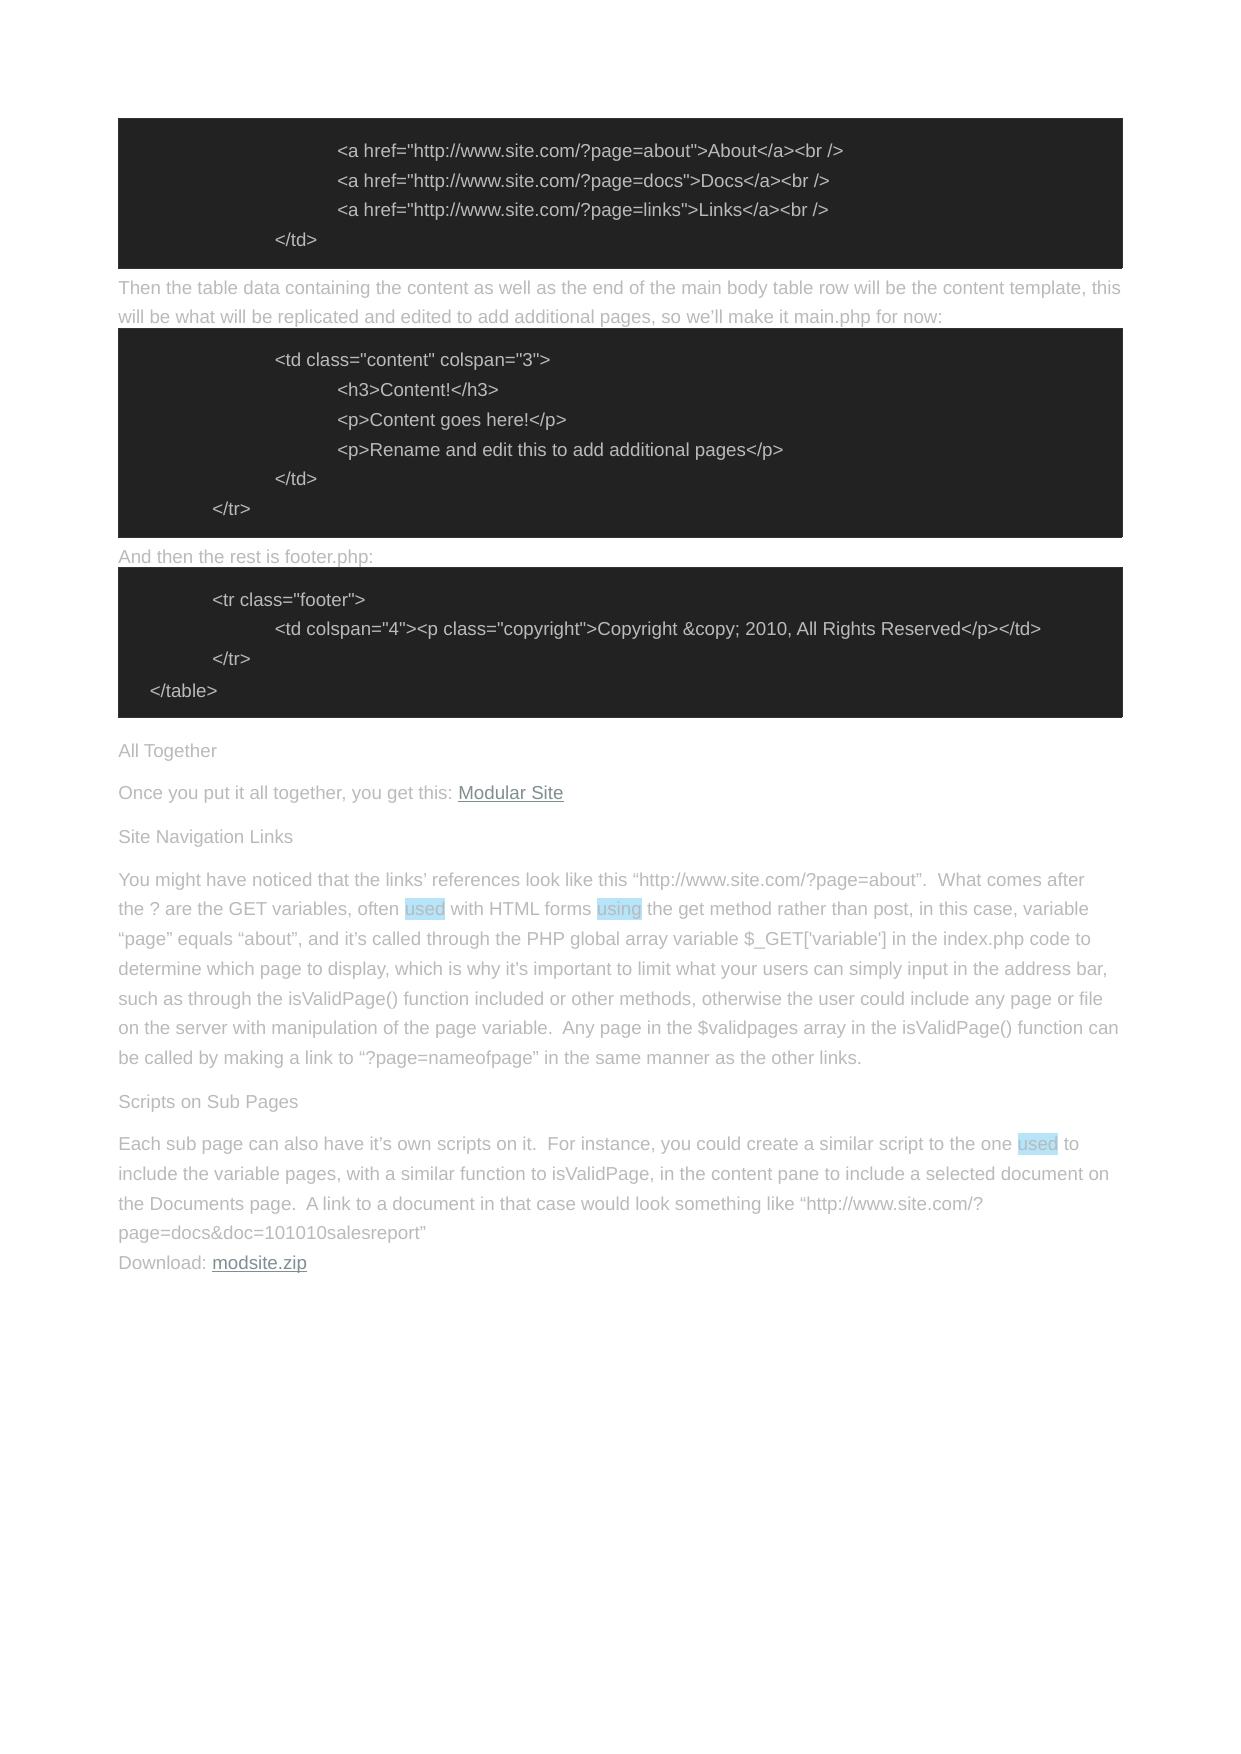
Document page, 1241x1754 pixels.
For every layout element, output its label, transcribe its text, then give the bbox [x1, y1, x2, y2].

text And then the rest is footer.php: [118, 538, 1122, 567]
text You might have noticed that the links’ references look like this “http://www.site.com/?page=about”. What comes after the ? are the GET variables, often used with HTML forms using the get method rather than post, in this case, variable “page” equals “about”, and it’s called through the PHP global array variable $_GET['variable'] in the index.php code to determine which page to display, which is why it’s important to limit what your users can simply input in the address bar, such as through the isValidPage() function included or other methods, otherwise the user could include any page or file on the server with manipulation of the page variable. Any page in the $validpages array in the isValidPage() function can be called by making a link to “?page=nameofpage” in the same manner as the other links. [118, 860, 1122, 1068]
text </tr> [119, 626, 1122, 656]
text <h3>Content!</h3> [119, 357, 1122, 387]
subtitle Site Navigation Links [118, 818, 1122, 848]
text Then the table data containing the content as well as the end of the main body table row will be the content template, this will be what will be replicated and edited to add additional pages, so we’ll make it main.php for now: [118, 269, 1122, 328]
subtitle All Together [118, 732, 1122, 761]
text <td class="content" colspan="3"> [119, 329, 1122, 357]
text Once you put it all together, you get this: Modular Site [118, 774, 1122, 804]
text </td> [119, 207, 1122, 268]
text <a href="http://www.site.com/?page=docs">Docs</a><br /> [119, 148, 1122, 177]
text <tr class="footer"> [119, 568, 1122, 597]
text </table> [119, 656, 1122, 717]
text </tr> [119, 476, 1122, 537]
subtitle Scripts on Sub Pages [118, 1083, 1122, 1112]
text <p>Rename and edit this to add additional pages</p> [119, 417, 1122, 446]
text Download: modsite.zip [118, 1244, 1122, 1273]
text <a href="http://www.site.com/?page=links">Links</a><br /> [119, 177, 1122, 207]
text <p>Content goes here!</p> [119, 387, 1122, 417]
text Each sub page can also have it’s own scripts on it. For instance, you could create a similar script to the one used to include the variable pages, with a similar function to isValidPage, in the content pane to include a selected document on the Documents page. A link to a document in that case would look something like “http://www.site.com/?page=docs&doc=101010salesreport” [118, 1125, 1122, 1244]
text <a href="http://www.site.com/?page=about">About</a><br /> [119, 119, 1122, 148]
text </td> [119, 446, 1122, 476]
text <td colspan="4"><p class="copyright">Copyright &copy; 2010, All Rights Reserved</p></td> [119, 597, 1122, 626]
